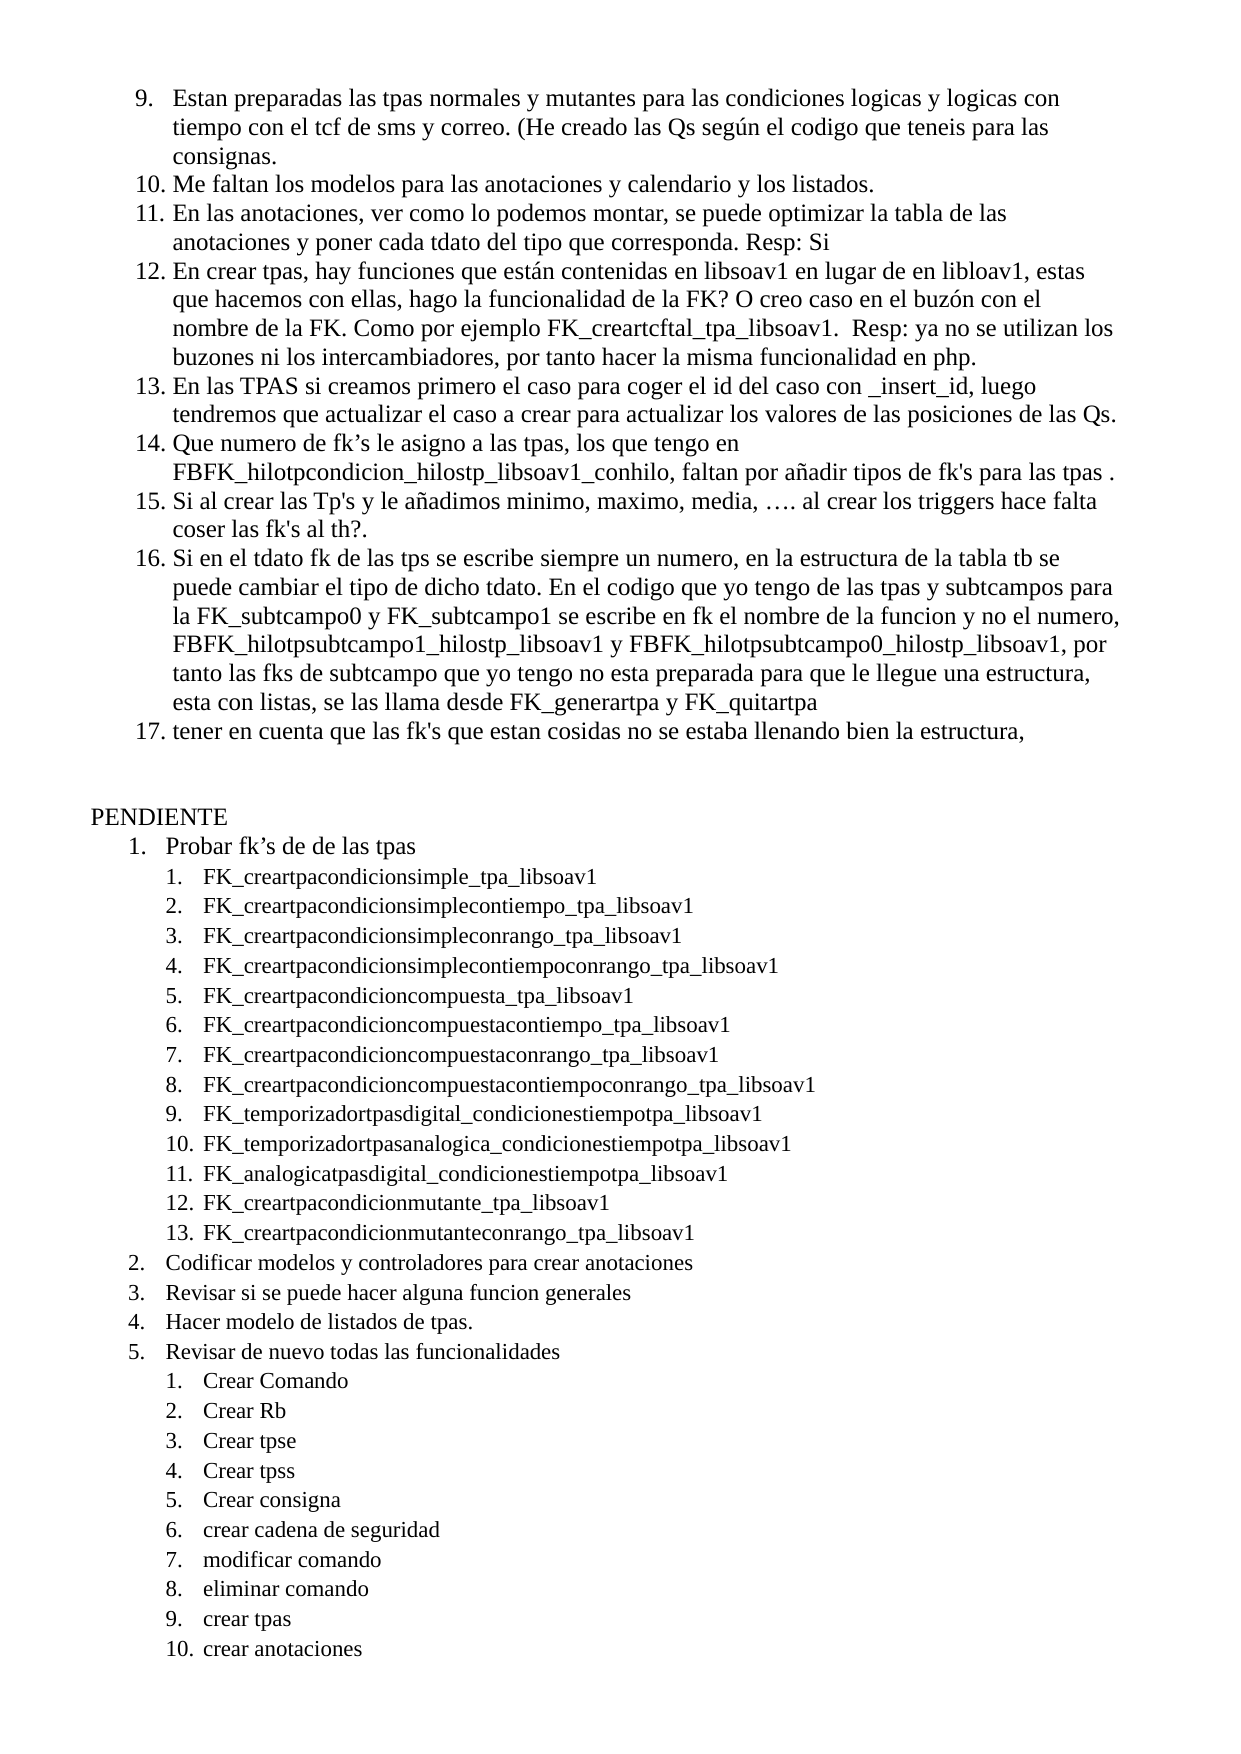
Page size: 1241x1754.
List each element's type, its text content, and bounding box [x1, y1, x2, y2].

list FK_creartpacondicionsimple_tpa_libsoav1 [165, 859, 1122, 889]
list FK_temporizadortpasanalogica_condicionestiempotpa_libsoav1 [165, 1127, 1122, 1156]
list En las anotaciones, ver como lo podemos montar, se puede optimizar la tabla de las anotaciones y poner cada tdato del tipo que corresponda. Resp: Si [135, 198, 1122, 256]
list Revisar si se puede hacer alguna funcion generales [128, 1275, 1122, 1305]
list Revisar de nuevo todas las funcionalidades [128, 1334, 1122, 1364]
list Crear tpse [165, 1424, 1122, 1453]
list FK_creartpacondicioncompuestaconrango_tpa_libsoav1 [165, 1038, 1122, 1067]
list Si al crear las Tp's y le añadimos minimo, maximo, media, …. al crear los triggers hace falta coser las fk's al th?. [135, 486, 1122, 543]
list crear anotaciones [165, 1631, 1122, 1661]
list Crear consigna [165, 1483, 1122, 1513]
list Que numero de fk’s le asigno a las tpas, los que tengo en FBFK_hilotpcondicion_hilostp_libsoav1_conhilo, faltan por añadir tipos de fk's para las tpas . [135, 428, 1122, 486]
list Me faltan los modelos para las anotaciones y calendario y los listados. [135, 169, 1122, 198]
list Crear Rb [165, 1394, 1122, 1424]
list Crear tpss [165, 1453, 1122, 1483]
list FK_analogicatpasdigital_condicionestiempotpa_libsoav1 [165, 1156, 1122, 1186]
list Si en el tdato fk de las tps se escribe siempre un numero, en la estructura de la tabla tb se puede cambiar el tipo de dicho tdato. En el codigo que yo tengo de las tpas y subtcampos para la FK_subtcampo0 y FK_subtcampo1 se escribe en fk el nombre de la funcion y no el numero, [135, 543, 1122, 629]
list Codificar modelos y controladores para crear anotaciones [128, 1246, 1122, 1275]
list FK_creartpacondicioncompuestacontiempo_tpa_libsoav1 [165, 1008, 1122, 1038]
list Crear Comando [165, 1364, 1122, 1394]
text PENDIENTE [90, 802, 1122, 831]
list FK_creartpacondicionmutante_tpa_libsoav1 [165, 1186, 1122, 1216]
list modificar comando [165, 1542, 1122, 1572]
list Hacer modelo de listados de tpas. [128, 1305, 1122, 1334]
list FBFK_hilotpsubtcampo1_hilostp_libsoav1 y FBFK_hilotpsubtcampo0_hilostp_libsoav1, por tanto las fks de subtcampo que yo tengo no esta preparada para que le llegue una estructura, esta con listas, se las llama desde FK_generartpa y FK_quitartpa [135, 629, 1122, 716]
list FK_creartpacondicioncompuesta_tpa_libsoav1 [165, 978, 1122, 1008]
list FK_creartpacondicionsimplecontiempoconrango_tpa_libsoav1 [165, 949, 1122, 978]
list crear tpas [165, 1602, 1122, 1631]
list crear cadena de seguridad [165, 1513, 1122, 1542]
list tener en cuenta que las fk's que estan cosidas no se estaba llenando bien la estructura, [135, 716, 1122, 744]
list Estan preparadas las tpas normales y mutantes para las condiciones logicas y logicas con tiempo con el tcf de sms y correo. (He creado las Qs según el codigo que teneis para las consignas. [135, 83, 1122, 169]
list Probar fk’s de de las tpas [128, 831, 1122, 859]
list FK_temporizadortpasdigital_condicionestiempotpa_libsoav1 [165, 1097, 1122, 1127]
list FK_creartpacondicionsimpleconrango_tpa_libsoav1 [165, 919, 1122, 949]
list FK_creartpacondicionsimplecontiempo_tpa_libsoav1 [165, 889, 1122, 919]
list En crear tpas, hay funciones que están contenidas en libsoav1 en lugar de en libloav1, estas que hacemos con ellas, hago la funcionalidad de la FK? O creo caso en el buzón con el nombre de la FK. Como por ejemplo FK_creartcftal_tpa_libsoav1. Resp: ya no se utilizan los buzones ni los intercambiadores, por tanto hacer la misma funcionalidad en php. [135, 256, 1122, 371]
list eliminar comando [165, 1572, 1122, 1602]
list En las TPAS si creamos primero el caso para coger el id del caso con _insert_id, luego tendremos que actualizar el caso a crear para actualizar los valores de las posiciones de las Qs. [135, 371, 1122, 428]
list FK_creartpacondicioncompuestacontiempoconrango_tpa_libsoav1 [165, 1067, 1122, 1097]
list FK_creartpacondicionmutanteconrango_tpa_libsoav1 [165, 1216, 1122, 1246]
